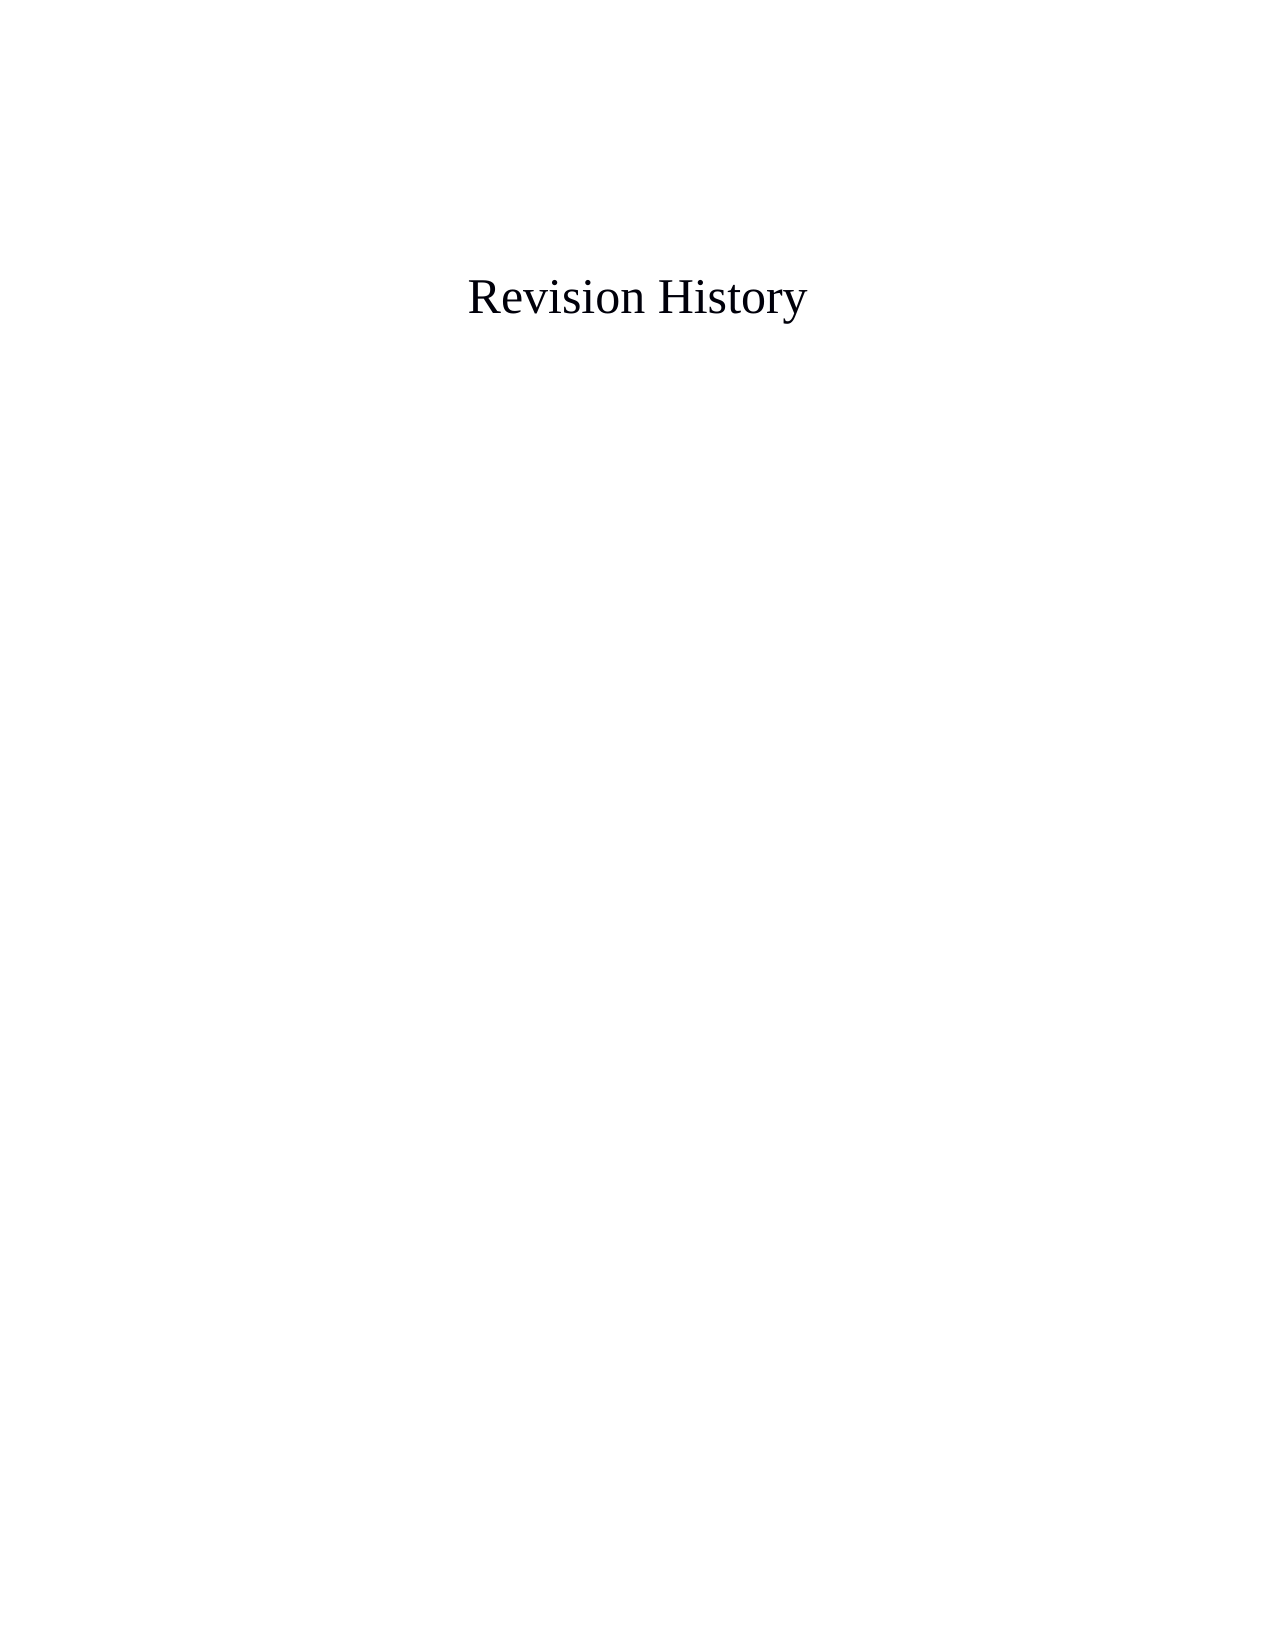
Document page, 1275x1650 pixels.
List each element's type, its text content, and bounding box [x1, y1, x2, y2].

text Revision History [118, 267, 1157, 325]
